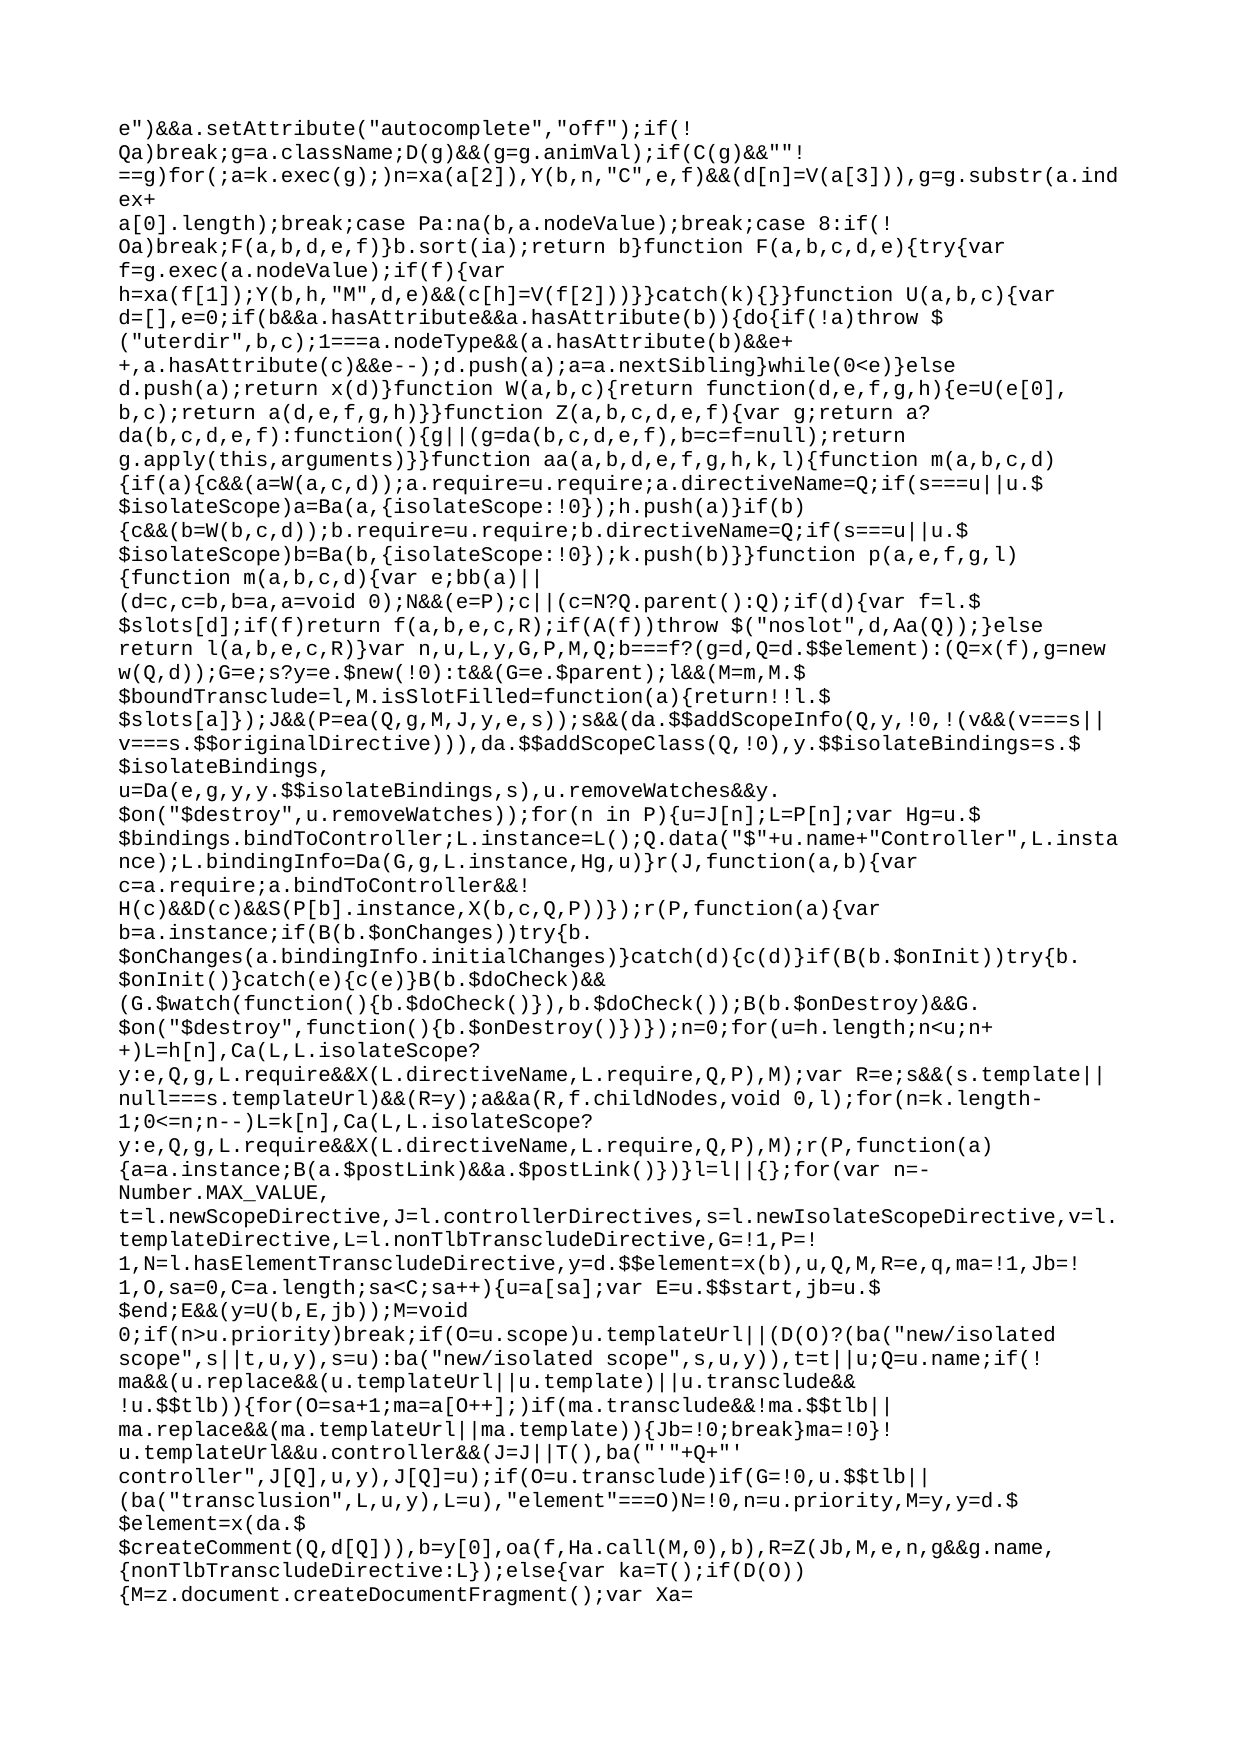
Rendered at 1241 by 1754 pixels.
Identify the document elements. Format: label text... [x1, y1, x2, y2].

text (G.$watch(function(){b.$doCheck()}),b.$doCheck());B(b.$onDestroy)&&G.$on("$destroy",function(){b.$onDestroy()})});n=0;for(u=h.length;n<u;n++)L=h[n],Ca(L,L.isolateScope?y:e,Q,g,L.require&&X(L.directiveName,L.require,Q,P),M);var R=e;s&&(s.template||null===s.templateUrl)&&(R=y);a&&a(R,f.childNodes,void 0,l);for(n=k.length-1;0<=n;n--)L=k[n],Ca(L,L.isolateScope?y:e,Q,g,L.require&&X(L.directiveName,L.require,Q,P),M);r(P,function(a){a=a.instance;B(a.$postLink)&&a.$postLink()})}l=l||{};for(var n=-Number.MAX_VALUE, [118, 993, 1122, 1206]
text b,c);return a(d,e,f,g,h)}}function Z(a,b,c,d,e,f){var g;return a?da(b,c,d,e,f):function(){g||(g=da(b,c,d,e,f),b=c=f=null);return g.apply(this,arguments)}}function aa(a,b,d,e,f,g,h,k,l){function m(a,b,c,d){if(a){c&&(a=W(a,c,d));a.require=u.require;a.directiveName=Q;if(s===u||u.$$isolateScope)a=Ba(a,{isolateScope:!0});h.push(a)}if(b){c&&(b=W(b,c,d));b.require=u.require;b.directiveName=Q;if(s===u||u.$$isolateScope)b=Ba(b,{isolateScope:!0});k.push(b)}}function p(a,e,f,g,l){function m(a,b,c,d){var e;bb(a)|| [118, 402, 1122, 591]
text (d=c,c=b,b=a,a=void 0);N&&(e=P);c||(c=N?Q.parent():Q);if(d){var f=l.$$slots[d];if(f)return f(a,b,e,c,R);if(A(f))throw $("noslot",d,Aa(Q));}else return l(a,b,e,c,R)}var n,u,L,y,G,P,M,Q;b===f?(g=d,Q=d.$$element):(Q=x(f),g=new w(Q,d));G=e;s?y=e.$new(!0):t&&(G=e.$parent);l&&(M=m,M.$$boundTransclude=l,M.isSlotFilled=function(a){return!!l.$$slots[a]});J&&(P=ea(Q,g,M,J,y,e,s));s&&(da.$$addScopeInfo(Q,y,!0,!(v&&(v===s||v===s.$$originalDirective))),da.$$addScopeClass(Q,!0),y.$$isolateBindings=s.$$isolateBindings, [118, 591, 1122, 780]
text e")&&a.setAttribute("autocomplete","off");if(!Qa)break;g=a.className;D(g)&&(g=g.animVal);if(C(g)&&""!==g)for(;a=k.exec(g);)n=xa(a[2]),Y(b,n,"C",e,f)&&(d[n]=V(a[3])),g=g.substr(a.index+ [118, 118, 1122, 213]
text t=l.newScopeDirective,J=l.controllerDirectives,s=l.newIsolateScopeDirective,v=l.templateDirective,L=l.nonTlbTranscludeDirective,G=!1,P=!1,N=l.hasElementTranscludeDirective,y=d.$$element=x(b),u,Q,M,R=e,q,ma=!1,Jb=!1,O,sa=0,C=a.length;sa<C;sa++){u=a[sa];var E=u.$$start,jb=u.$$end;E&&(y=U(b,E,jb));M=void 0;if(n>u.priority)break;if(O=u.scope)u.templateUrl||(D(O)?(ba("new/isolated scope",s||t,u,y),s=u):ba("new/isolated scope",s,u,y)),t=t||u;Q=u.name;if(!ma&&(u.replace&&(u.templateUrl||u.template)||u.transclude&& [118, 1206, 1122, 1395]
text u=Da(e,g,y,y.$$isolateBindings,s),u.removeWatches&&y.$on("$destroy",u.removeWatches));for(n in P){u=J[n];L=P[n];var Hg=u.$$bindings.bindToController;L.instance=L();Q.data("$"+u.name+"Controller",L.instance);L.bindingInfo=Da(G,g,L.instance,Hg,u)}r(J,function(a,b){var c=a.require;a.bindToController&&!H(c)&&D(c)&&S(P[b].instance,X(b,c,Q,P))});r(P,function(a){var b=a.instance;if(B(b.$onChanges))try{b.$onChanges(a.bindingInfo.initialChanges)}catch(d){c(d)}if(B(b.$onInit))try{b.$onInit()}catch(e){c(e)}B(b.$doCheck)&& [118, 780, 1122, 993]
text !u.$$tlb)){for(O=sa+1;ma=a[O++];)if(ma.transclude&&!ma.$$tlb||ma.replace&&(ma.templateUrl||ma.template)){Jb=!0;break}ma=!0}!u.templateUrl&&u.controller&&(J=J||T(),ba("'"+Q+"' controller",J[Q],u,y),J[Q]=u);if(O=u.transclude)if(G=!0,u.$$tlb||(ba("transclusion",L,u,y),L=u),"element"===O)N=!0,n=u.priority,M=y,y=d.$$element=x(da.$$createComment(Q,d[Q])),b=y[0],oa(f,Ha.call(M,0),b),R=Z(Jb,M,e,n,g&&g.name,{nonTlbTranscludeDirective:L});else{var ka=T();if(D(O)){M=z.document.createDocumentFragment();var Xa= [118, 1395, 1122, 1608]
text a[0].length);break;case Pa:na(b,a.nodeValue);break;case 8:if(!Oa)break;F(a,b,d,e,f)}b.sort(ia);return b}function F(a,b,c,d,e){try{var f=g.exec(a.nodeValue);if(f){var h=xa(f[1]);Y(b,h,"M",d,e)&&(c[h]=V(f[2]))}}catch(k){}}function U(a,b,c){var d=[],e=0;if(b&&a.hasAttribute&&a.hasAttribute(b)){do{if(!a)throw $("uterdir",b,c);1===a.nodeType&&(a.hasAttribute(b)&&e++,a.hasAttribute(c)&&e--);d.push(a);a=a.nextSibling}while(0<e)}else d.push(a);return x(d)}function W(a,b,c){return function(d,e,f,g,h){e=U(e[0], [118, 213, 1122, 402]
